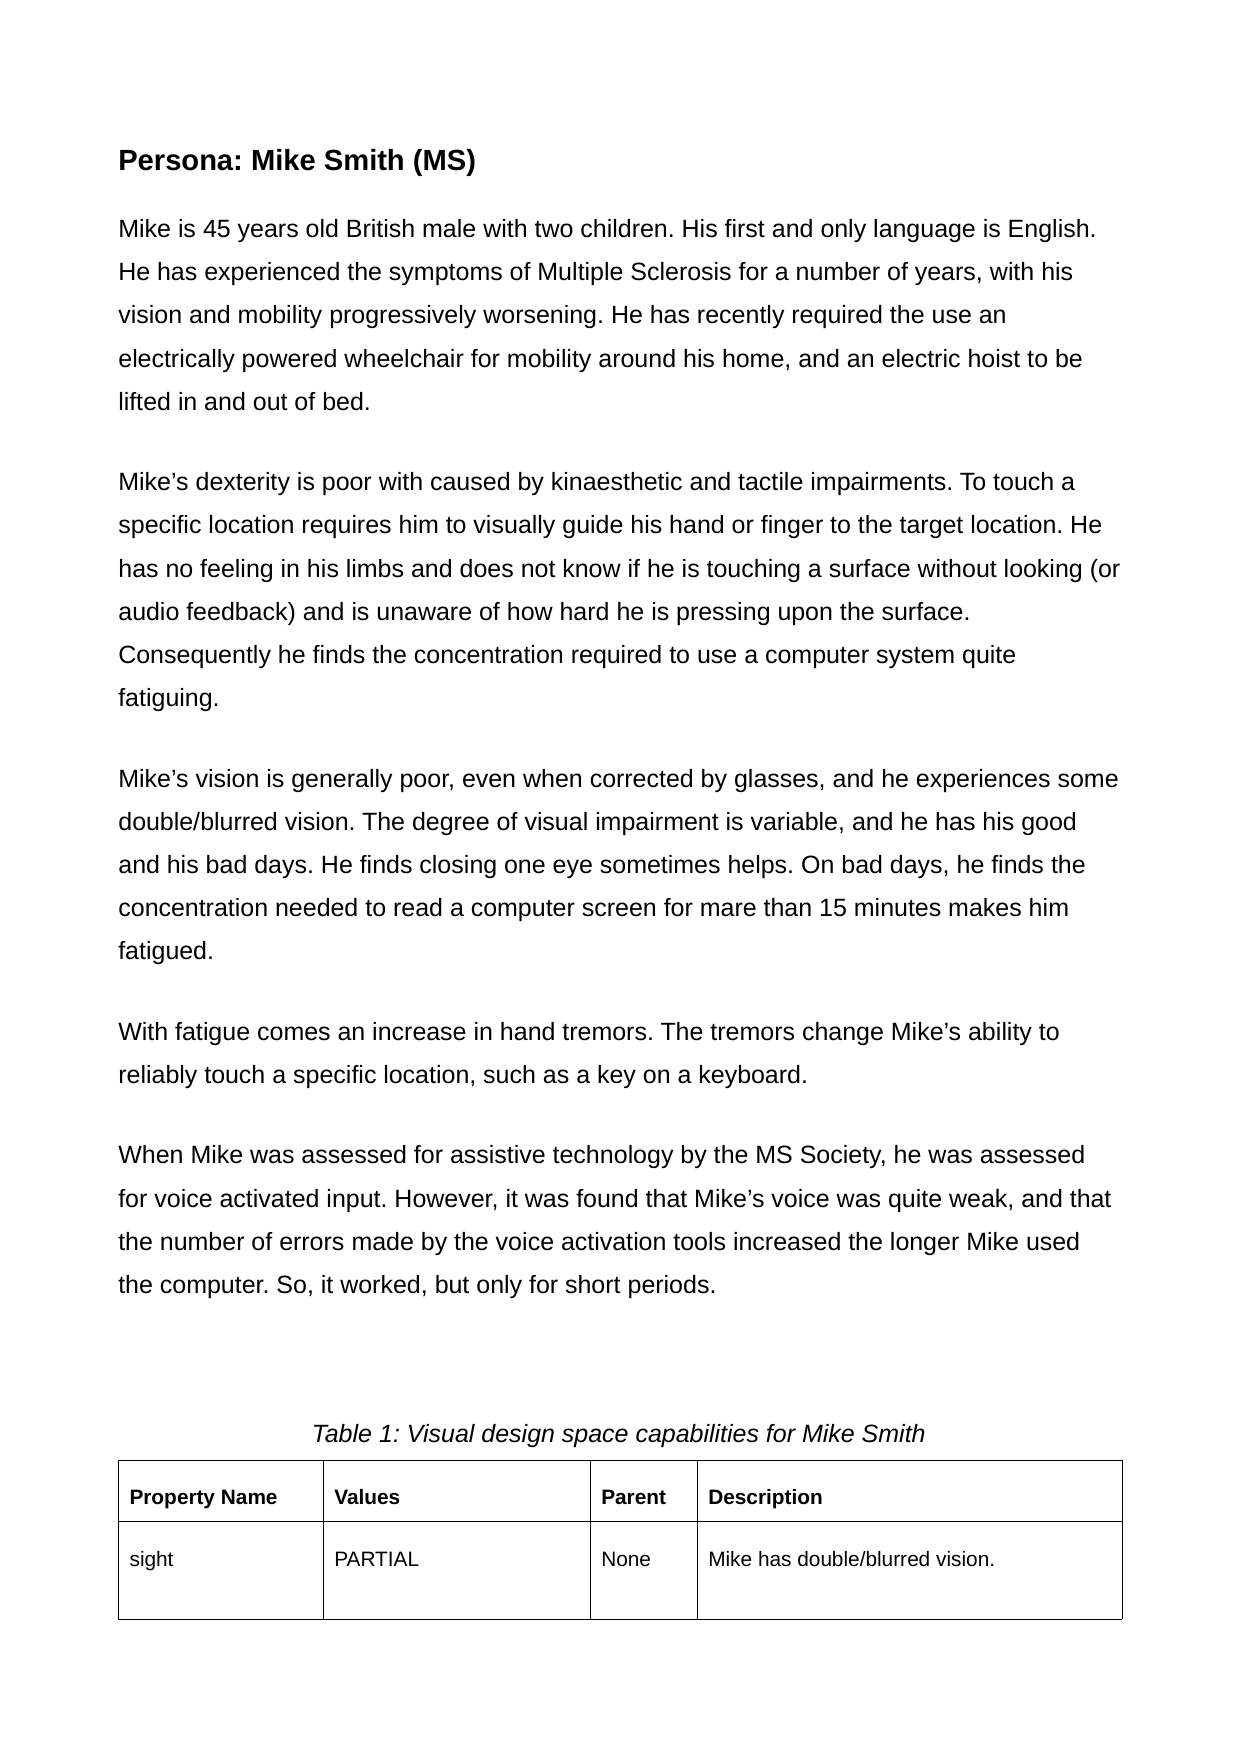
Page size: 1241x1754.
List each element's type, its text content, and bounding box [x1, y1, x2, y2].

text With fatigue comes an increase in hand tremors. The tremors change Mike’s ability to reliably touch a specific location, such as a key on a keyboard. [118, 1017, 1122, 1088]
text Mike’s vision is generally poor, even when corrected by glasses, and he experiences some double/blurred vision. The degree of visual impairment is variable, and he has his good and his bad days. He finds closing one eye sometimes helps. On bad days, he finds the concentration needed to read a computer screen for mare than 15 minutes makes him fatigued. [118, 763, 1122, 965]
text Mike is 45 years old British male with two children. His first and only language is English. He has experienced the symptoms of Multiple Sclerosis for a number of years, with his vision and mobility progressively worsening. He has recently required the use an electrically powered wheelchair for mobility around his home, and an electric hoist to be lifted in and out of bed. [118, 214, 1122, 415]
table_header Parent [591, 1461, 697, 1521]
table_header Property Name [119, 1461, 323, 1521]
table_cell sight [119, 1522, 323, 1619]
text Table 1: Visual design space capabilities for Mike Smith [118, 1418, 1122, 1447]
text When Mike was assessed for assistive technology by the MS Society, he was assessed for voice activated input. However, it was found that Mike’s voice was quite weak, and that the number of errors made by the voice activation tools increased the longer Mike used the computer. So, it worked, but only for short periods. [118, 1140, 1122, 1298]
text Mike’s dexterity is poor with caused by kinaesthetic and tactile impairments. To touch a specific location requires him to visually guide his hand or finger to the target location. He has no feeling in his limbs and does not know if he is touching a surface without looking (or audio feedback) and is unaware of how hard he is pressing upon the surface. Consequently he finds the concentration required to use a computer system quite fatiguing. [118, 467, 1122, 712]
subtitle Persona: Mike Smith (MS) [118, 143, 1122, 177]
table_header Values [324, 1461, 590, 1521]
table_cell PARTIAL [324, 1522, 590, 1619]
table_cell None [591, 1522, 697, 1619]
table_cell Mike has double/blurred vision. [698, 1522, 1122, 1619]
table_header Description [698, 1461, 1122, 1521]
